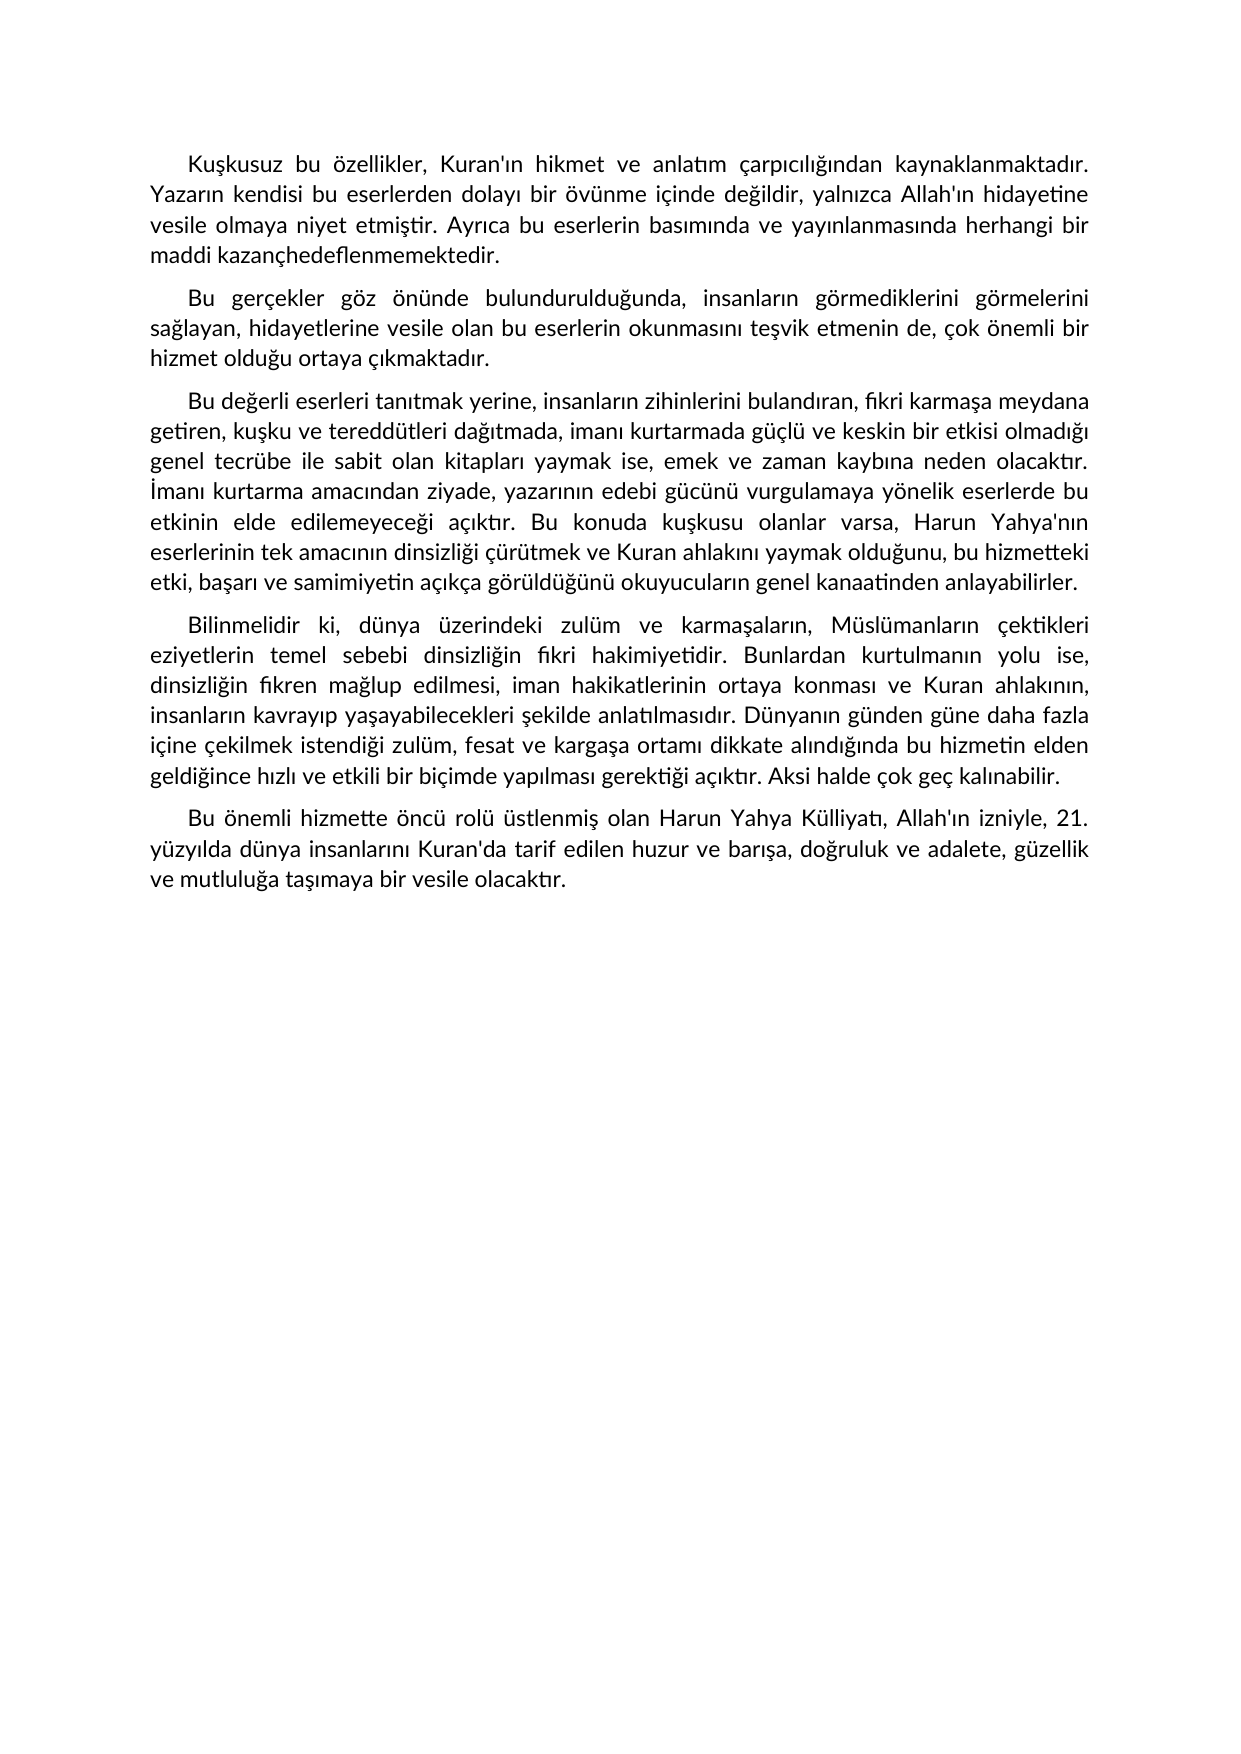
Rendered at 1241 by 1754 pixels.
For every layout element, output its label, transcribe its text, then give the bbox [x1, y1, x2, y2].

text Kuşkusuz bu özellikler, Kuran'ın hikmet ve anlatım çarpıcılığından kaynaklanmaktadır. Yazarın kendisi bu eserlerden dolayı bir övünme içinde değildir, yalnızca Allah'ın hidayetine vesile olmaya niyet etmiştir. Ayrıca bu eserlerin basımında ve yayınlanmasında herhangi bir maddi kazançhedeflenmemektedir. [150, 150, 1090, 268]
text Bilinmelidir ki, dünya üzerindeki zulüm ve karmaşaların, Müslümanların çektikleri eziyetlerin temel sebebi dinsizliğin fikri hakimiyetidir. Bunlardan kurtulmanın yolu ise, dinsizliğin fikren mağlup edilmesi, iman hakikatlerinin ortaya konması ve Kuran ahlakının, insanların kavrayıp yaşayabilecekleri şekilde anlatılmasıdır. Dünyanın günden güne daha fazla içine çekilmek istendiği zulüm, fesat ve kargaşa ortamı dikkate alındığında bu hizmetin elden geldiğince hızlı ve etkili bir biçimde yapılması gerektiği açıktır. Aksi halde çok geç kalınabilir. [150, 610, 1090, 789]
text Bu değerli eserleri tanıtmak yerine, insanların zihinlerini bulandıran, fikri karmaşa meydana getiren, kuşku ve tereddütleri dağıtmada, imanı kurtarmada güçlü ve keskin bir etkisi olmadığı genel tecrübe ile sabit olan kitapları yaymak ise, emek ve zaman kaybına neden olacaktır. İmanı kurtarma amacından ziyade, yazarının edebi gücünü vurgulamaya yönelik eserlerde bu etkinin elde edilemeyeceği açıktır. Bu konuda kuşkusu olanlar varsa, Harun Yahya'nın eserlerinin tek amacının dinsizliği çürütmek ve Kuran ahlakını yaymak olduğunu, bu hizmetteki etki, başarı ve samimiyetin açıkça görüldüğünü okuyucuların genel kanaatinden anlayabilirler. [150, 386, 1090, 595]
text Bu gerçekler göz önünde bulundurulduğunda, insanların görmediklerini görmelerini sağlayan, hidayetlerine vesile olan bu eserlerin okunmasını teşvik etmenin de, çok önemli bir hizmet olduğu ortaya çıkmaktadır. [150, 283, 1090, 371]
text Bu önemli hizmette öncü rolü üstlenmiş olan Harun Yahya Külliyatı, Allah'ın izniyle, 21. yüzyılda dünya insanlarını Kuran'da tarif edilen huzur ve barışa, doğruluk ve adalete, güzellik ve mutluluğa taşımaya bir vesile olacaktır. [150, 804, 1090, 892]
